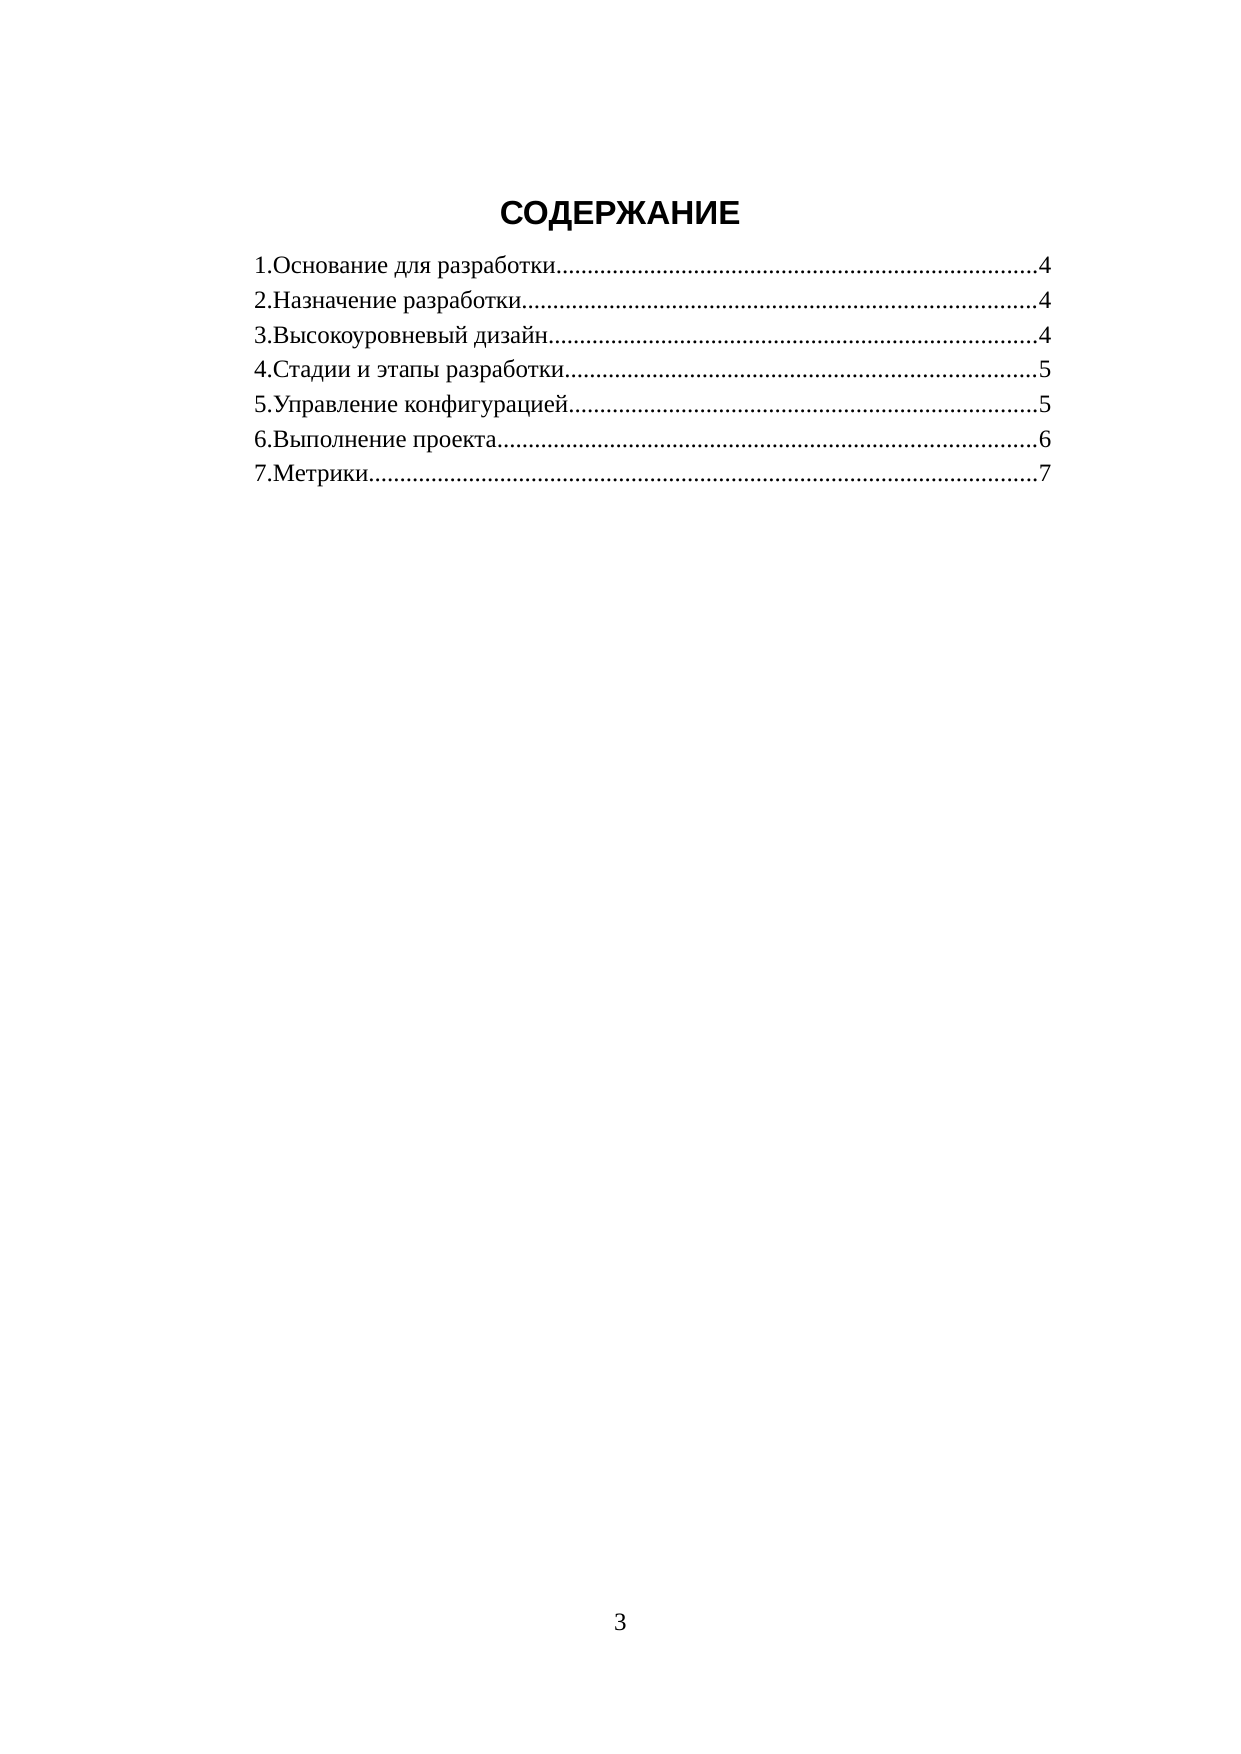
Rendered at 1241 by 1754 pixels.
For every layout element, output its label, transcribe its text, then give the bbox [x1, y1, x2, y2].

text 4.Стадии и этапы разработки 5 [254, 354, 1051, 383]
text 1.Основание для разработки 4 [254, 250, 1051, 279]
text 2.Назначение разработки 4 [254, 285, 1051, 314]
text 3.Высокоуровневый дизайн 4 [254, 320, 1051, 348]
subtitle СОДЕРЖАНИЕ [118, 193, 1122, 232]
text 6.Выполнение проекта 6 [254, 424, 1051, 452]
text 5.Управление конфигурацией 5 [254, 389, 1051, 418]
text 7.Метрики 7 [254, 458, 1051, 487]
